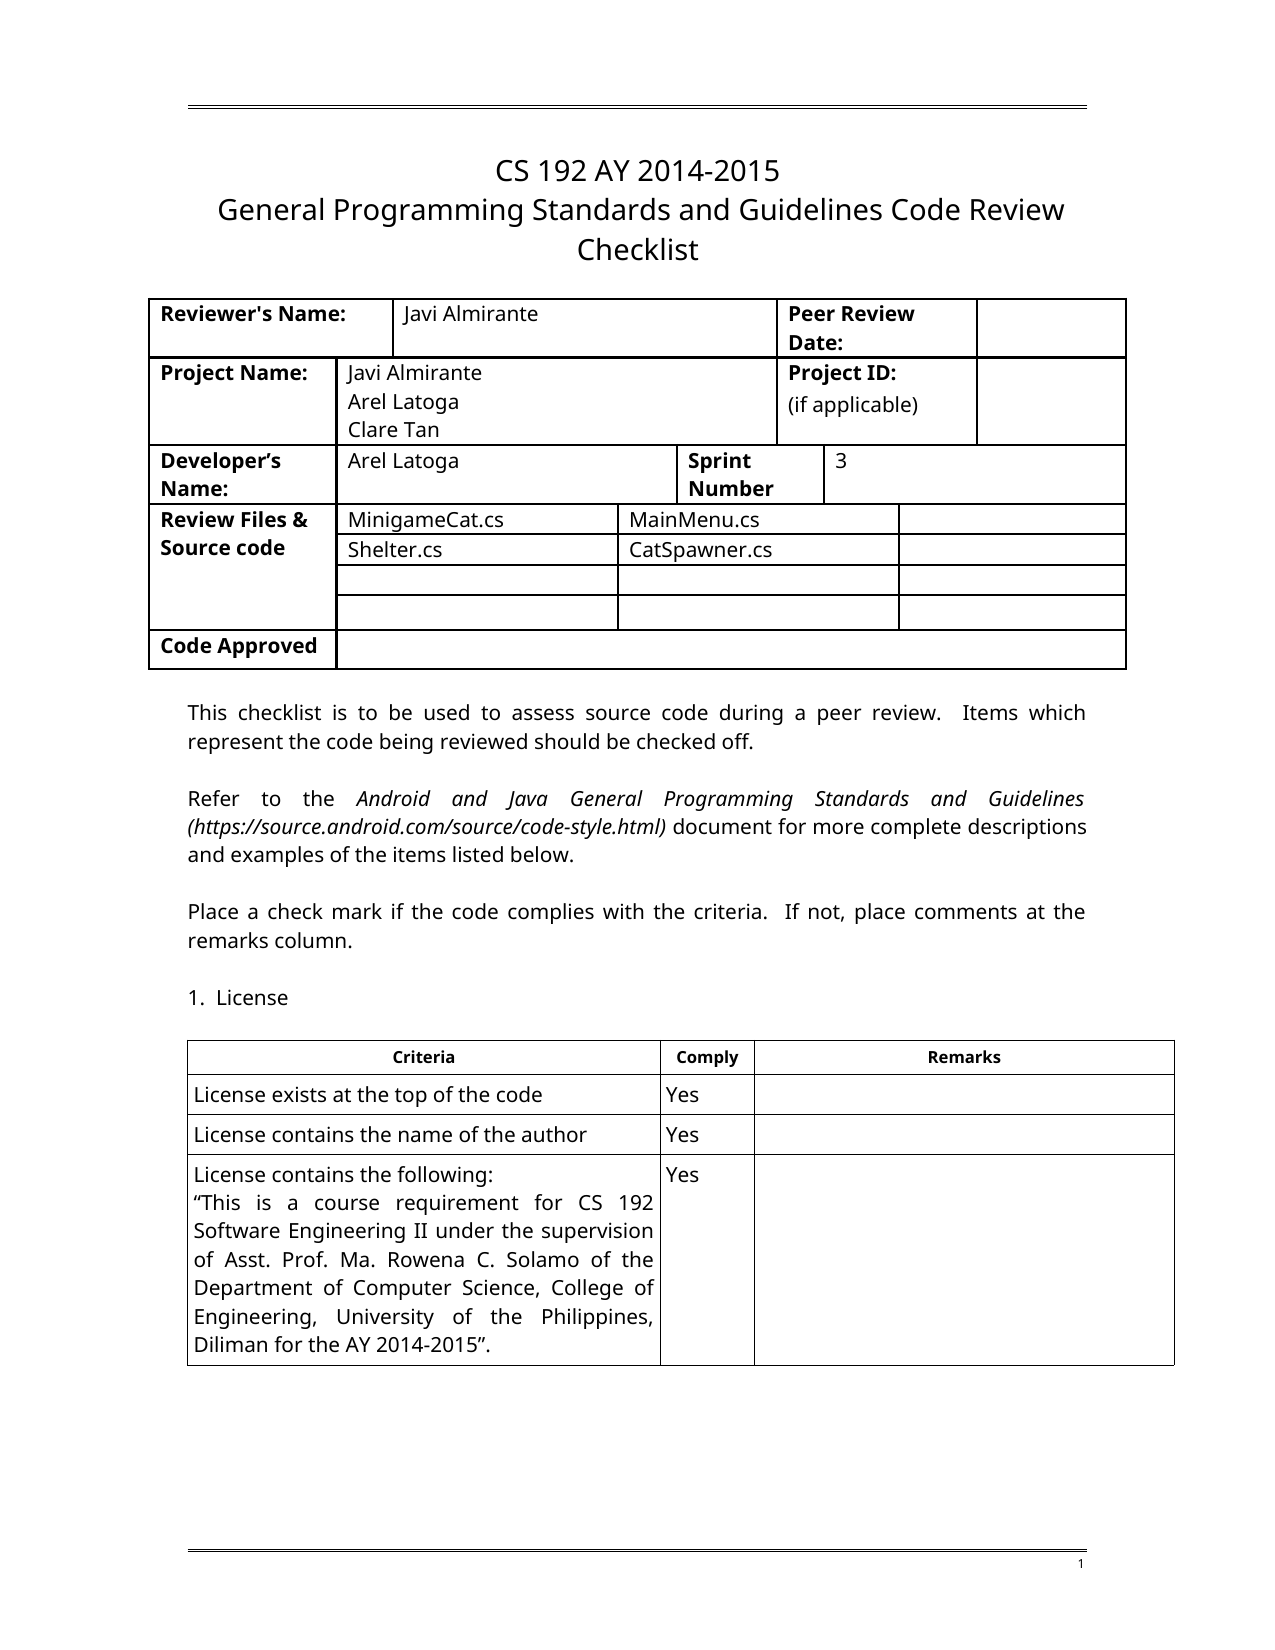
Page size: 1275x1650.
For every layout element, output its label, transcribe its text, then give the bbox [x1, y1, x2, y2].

table_cell [900, 596, 1125, 629]
table_cell Yes [661, 1075, 754, 1114]
table_cell Code Approved [150, 631, 335, 668]
table_cell Shelter.cs [338, 535, 617, 564]
table_cell [900, 535, 1125, 564]
text Place a check mark if the code complies with the criteria. If not, place comments at the remarks column. [187, 897, 1087, 954]
table_cell Yes [661, 1115, 754, 1154]
table_cell [755, 1155, 1174, 1364]
table_cell [619, 566, 898, 594]
table_header Criteria [188, 1041, 660, 1074]
table_cell 3 [825, 446, 1125, 503]
text This checklist is to be used to assess source code during a peer review. Items which represent the code being reviewed should be checked off. [187, 698, 1087, 755]
table_cell [338, 596, 617, 629]
table_cell Yes [661, 1155, 754, 1364]
table_cell Javi Almirante Arel Latoga Clare Tan [338, 359, 776, 444]
table_cell (if applicable) [778, 388, 976, 444]
table_cell [900, 505, 1125, 533]
table_cell MinigameCat.cs [338, 505, 617, 533]
table_cell [755, 1075, 1174, 1114]
table_cell License contains the following: “This is a course requirement for CS 192 Software Engineering II under the supervision of Asst. Prof. Ma. Rowena C. Solamo of the Department of Computer Science, College of Engineering, University of the Philippines, Diliman for the AY 2014-2015”. [188, 1155, 660, 1364]
table_header Comply [661, 1041, 754, 1074]
table_header Peer Review Date: [778, 300, 976, 356]
table_cell [978, 359, 1125, 444]
text Refer to the Android and Java General Programming Standards and Guidelines (https://source.android.com/source/code-style.html) document for more complete descriptions and examples of the items listed below. [187, 784, 1087, 869]
table_cell [338, 566, 617, 594]
table_cell Arel Latoga [338, 446, 676, 503]
table_cell [755, 1115, 1174, 1154]
table_cell License exists at the top of the code [188, 1075, 660, 1114]
table_cell CatSpawner.cs [619, 535, 898, 564]
table_cell Project ID: [778, 359, 976, 388]
table_cell Developer’s Name: [150, 446, 335, 503]
table_cell Sprint Number [678, 446, 823, 503]
table_header Reviewer's Name: [150, 300, 392, 356]
table_cell License contains the name of the author [188, 1115, 660, 1154]
table_header Remarks [755, 1041, 1174, 1074]
table_cell [619, 596, 898, 629]
table_header Javi Almirante [394, 300, 776, 356]
text 1. License [187, 983, 1087, 1011]
table_cell [900, 566, 1125, 594]
table_cell [338, 631, 1125, 668]
table_header [978, 300, 1125, 356]
table_cell Project Name: [150, 359, 335, 444]
table_cell Review Files & Source code [150, 505, 335, 629]
table_cell MainMenu.cs [619, 505, 898, 533]
text General Programming Standards and Guidelines Code Review Checklist [187, 190, 1087, 269]
text CS 192 AY 2014-2015 [187, 150, 1087, 190]
